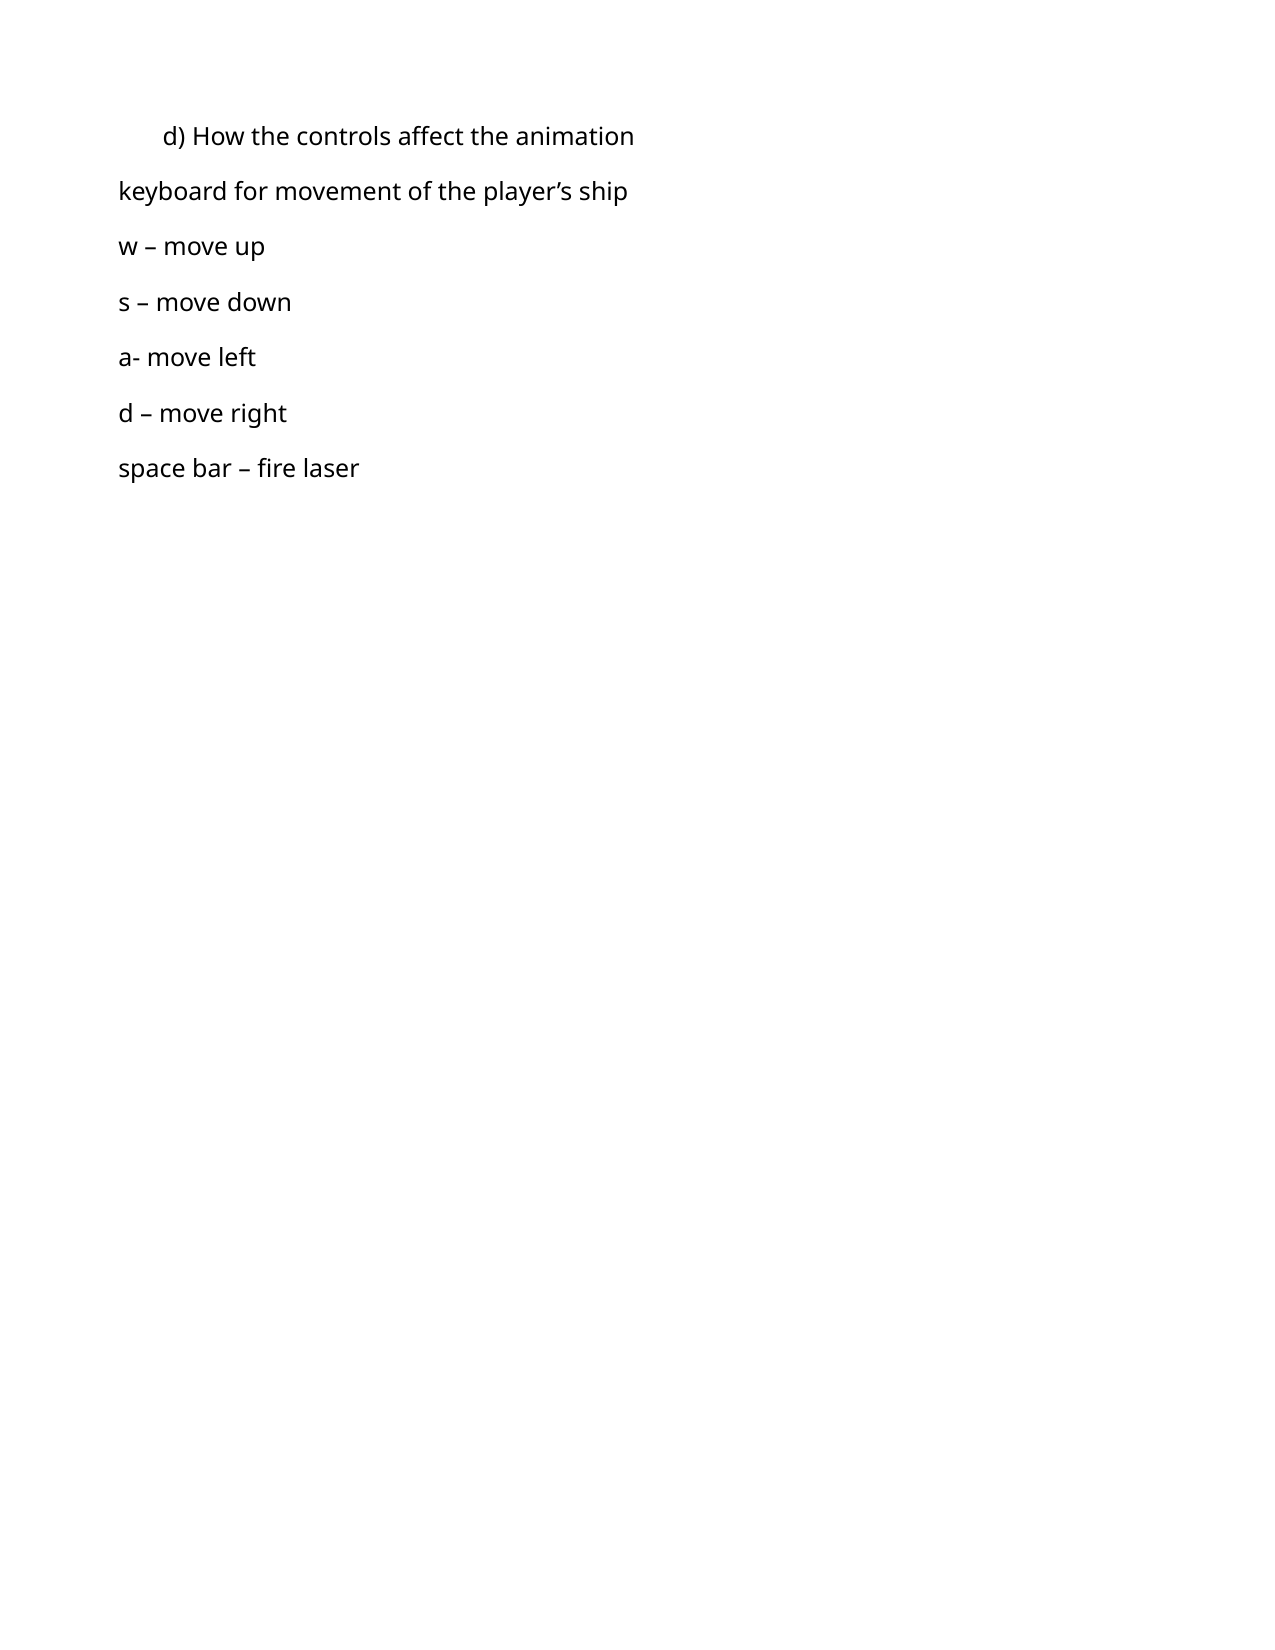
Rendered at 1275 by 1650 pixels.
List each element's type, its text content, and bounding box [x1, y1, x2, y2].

text d – move right [118, 395, 1157, 429]
text w – move up [118, 229, 1157, 263]
text a- move left [118, 340, 1157, 374]
list How the controls affect the animation [162, 118, 1157, 152]
text space bar – fire laser [118, 451, 1157, 485]
text keyboard for movement of the player’s ship [118, 173, 1157, 208]
text s – move down [118, 284, 1157, 318]
